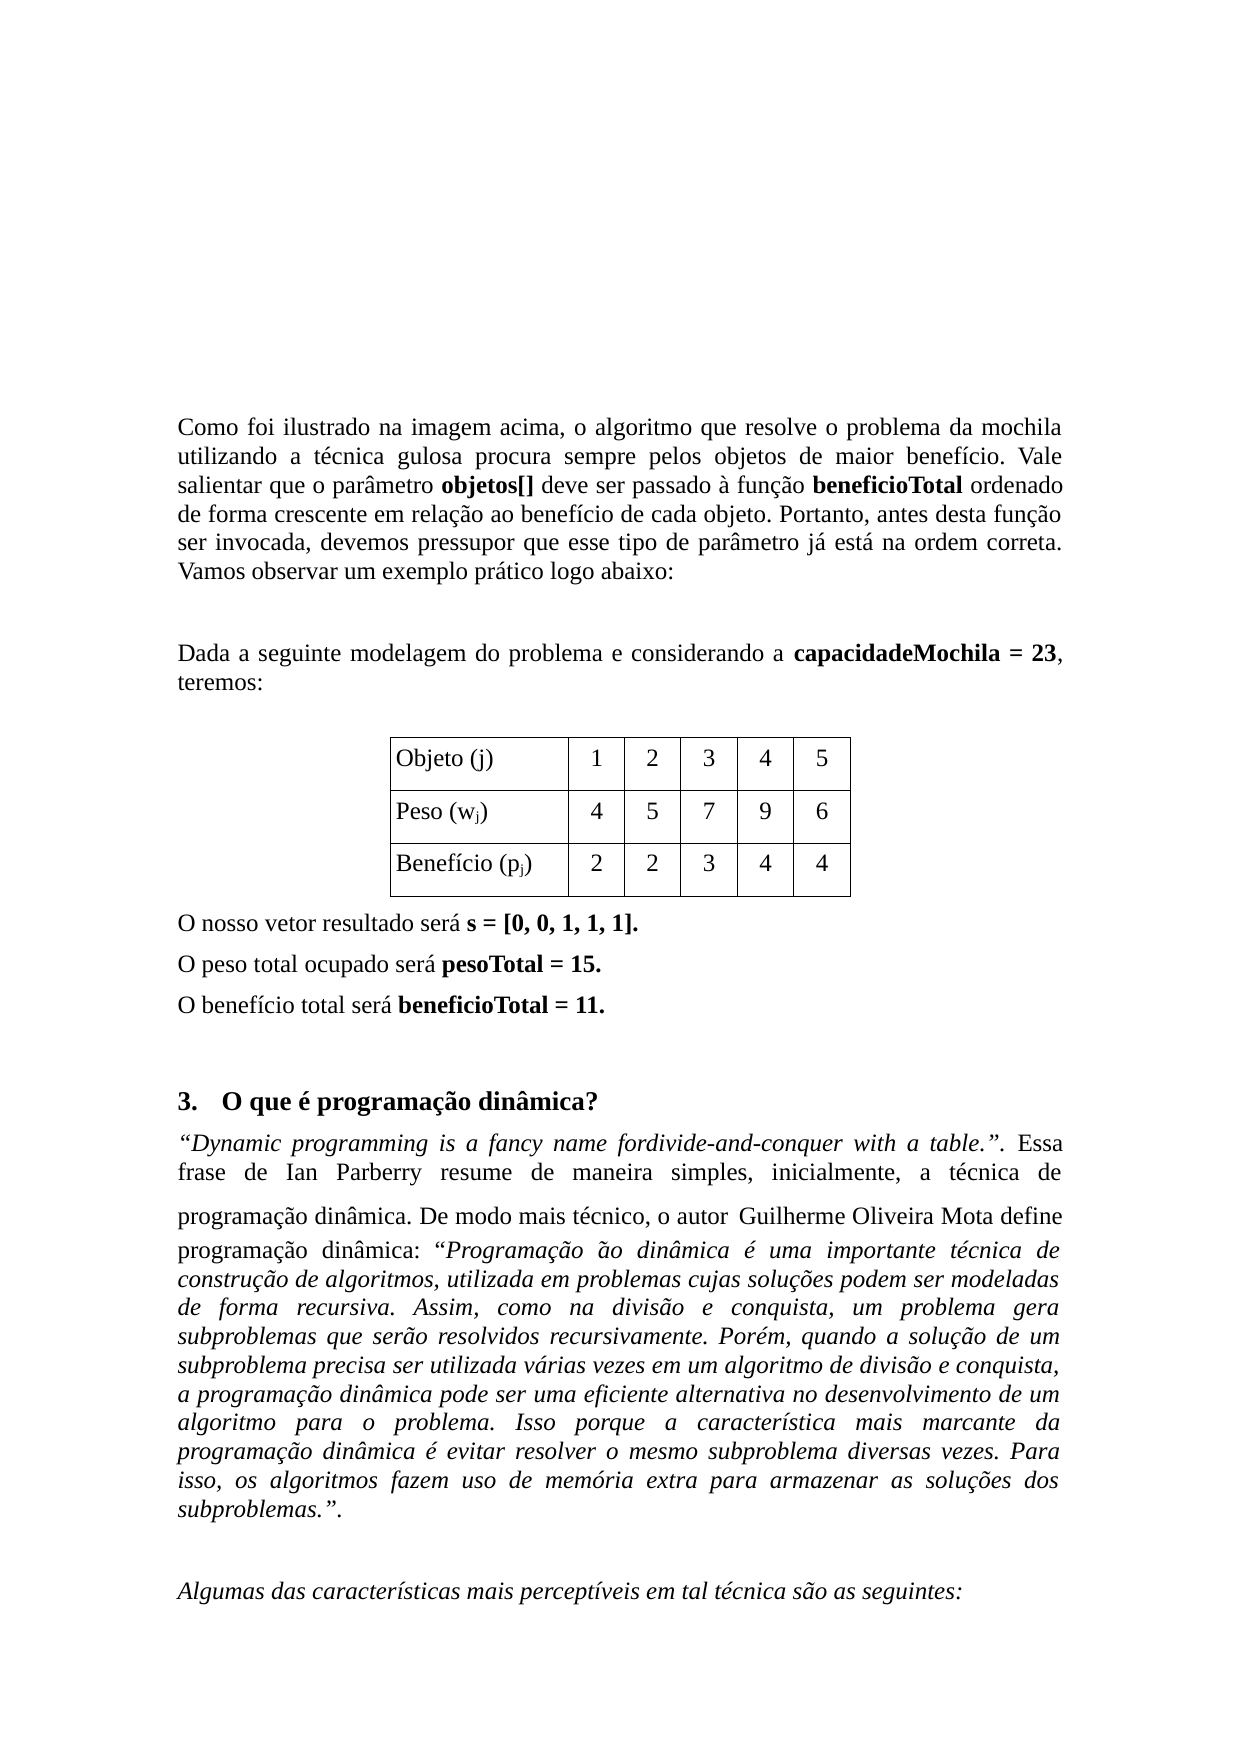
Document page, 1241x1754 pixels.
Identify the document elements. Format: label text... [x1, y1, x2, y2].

table_header Objeto (j) [391, 738, 568, 790]
table_cell 4 [794, 844, 850, 896]
table_cell 7 [681, 791, 737, 843]
table_cell 2 [569, 844, 624, 896]
table_header 5 [794, 738, 850, 790]
text O peso total ocupado será pesoTotal = 15. [177, 949, 1063, 978]
text O nosso vetor resultado será s = [0, 0, 1, 1, 1]. [177, 908, 1063, 937]
table_cell 6 [794, 791, 850, 843]
text Algumas das características mais perceptíveis em tal técnica são as seguintes: [177, 1576, 1063, 1605]
table_header 2 [625, 738, 680, 790]
table_cell 3 [681, 844, 737, 896]
table_header 4 [738, 738, 793, 790]
table_cell 9 [738, 791, 793, 843]
table_cell Benefício (pj) [391, 844, 568, 896]
text “Dynamic programming is a fancy name fordivide-and-conquer with a table.”. Essa frase de Ian Parberry resume de maneira simples, inicialmente, a técnica de programação dinâmica. De modo mais técnico, o autor Guilherme Oliveira Mota define programação dinâmica: “Programação ̃ao dinâmica é uma importante técnica de construção de algoritmos, utilizada em problemas cujas soluções podem ser modeladas de forma recursiva. Assim, como na divisão e conquista, um problema gera subproblemas que serão resolvidos recursivamente. Porém, quando a solução de um subproblema precisa ser utilizada várias vezes em um algoritmo de divisão e conquista, a programação dinâmica pode ser uma eficiente alternativa no desenvolvimento de um algoritmo para o problema. Isso porque a característica mais marcante da programação dinâmica é evitar resolver o mesmo subproblema diversas vezes. Para isso, os algoritmos fazem uso de memória extra para armazenar as soluções dos subproblemas.”. [177, 1128, 1063, 1522]
table_header 1 [569, 738, 624, 790]
table_cell 4 [738, 844, 793, 896]
text O benefício total será beneficioTotal = 11. [177, 990, 1063, 1019]
text Dada a seguinte modelagem do problema e considerando a capacidadeMochila = 23, teremos: [177, 638, 1063, 696]
table_cell Peso (wj) [391, 791, 568, 843]
table_header 3 [681, 738, 737, 790]
text Como foi ilustrado na imagem acima, o algoritmo que resolve o problema da mochila utilizando a técnica gulosa procura sempre pelos objetos de maior benefício. Vale salientar que o parâmetro objetos[] deve ser passado à função beneficioTotal ordenado de forma crescente em relação ao benefício de cada objeto. Portanto, antes desta função ser invocada, devemos pressupor que esse tipo de parâmetro já está na ordem correta. Vamos observar um exemplo prático logo abaixo: [177, 412, 1063, 585]
table_cell 2 [625, 844, 680, 896]
title O que é programação dinâmica? [177, 1085, 1063, 1116]
table_cell 5 [625, 791, 680, 843]
table_cell 4 [569, 791, 624, 843]
